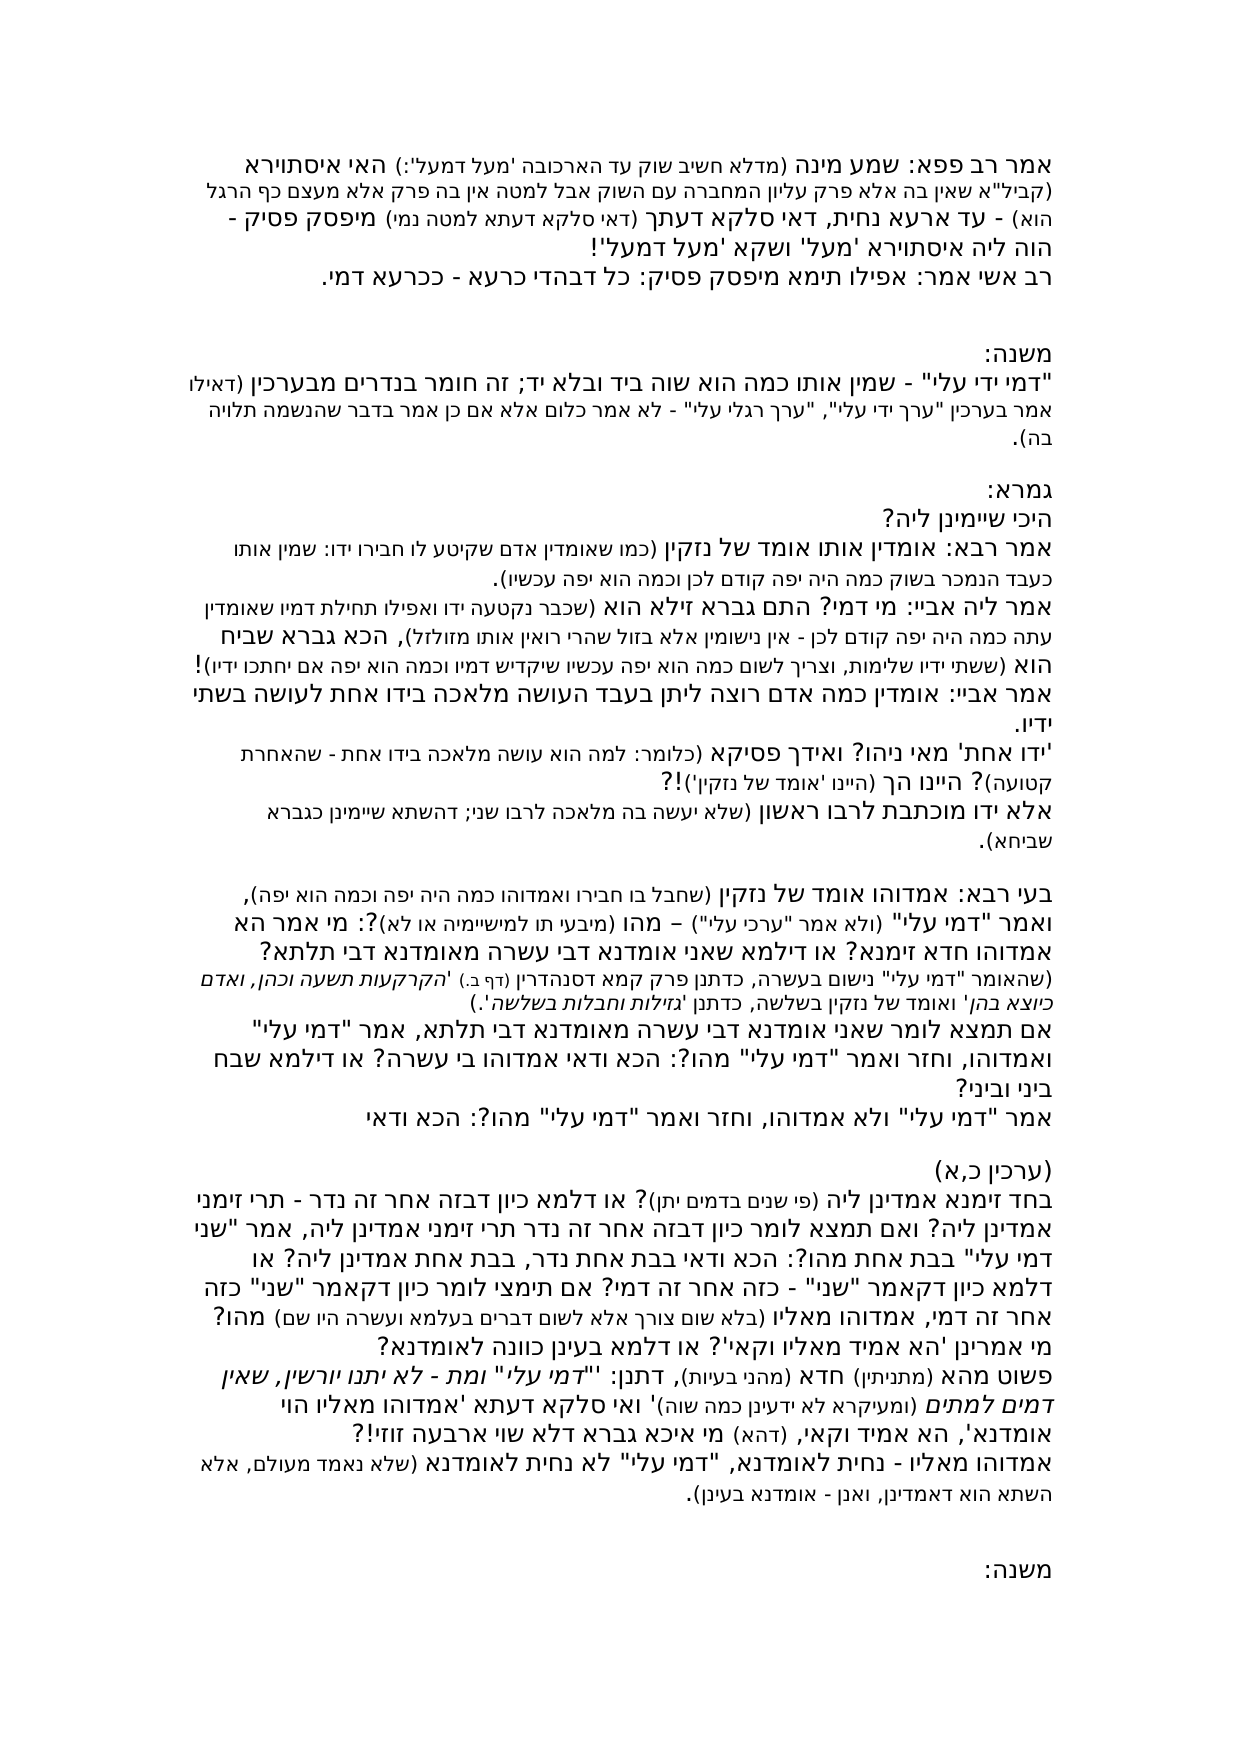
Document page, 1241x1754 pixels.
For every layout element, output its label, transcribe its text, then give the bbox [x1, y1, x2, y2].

text אמר ליה אביי: מי דמי? התם גברא זילא הוא (שכבר נקטעה ידו ואפילו תחילת דמיו שאומדין עתה כמה היה יפה קודם לכן - אין נישומין אלא בזול שהרי רואין אותו מזולזל), הכא גברא שביח הוא (ששתי ידיו שלימות, וצריך לשום כמה הוא יפה עכשיו שיקדיש דמיו וכמה הוא יפה אם יחתכו ידיו)! [187, 592, 1053, 680]
text אמדוהו מאליו - נחית לאומדנא, "דמי עלי" לא נחית לאומדנא (שלא נאמד מעולם, אלא השתא הוא דאמדינן, ואנן - אומדנא בעינן). [187, 1449, 1053, 1507]
text גמרא: [187, 475, 1053, 504]
text (ערכין כ,א) [187, 1156, 1053, 1185]
text "דמי ידי עלי" - שמין אותו כמה הוא שוה ביד ובלא יד; זה חומר בנדרים מבערכין (דאילו אמר בערכין "ערך ידי עלי", "ערך רגלי עלי" - לא אמר כלום אלא אם כן אמר בדבר שהנשמה תלויה בה). [187, 368, 1053, 451]
text בחד זימנא אמדינן ליה (פי שנים בדמים יתן)? או דלמא כיון דבזה אחר זה נדר - תרי זימני אמדינן ליה? ואם תמצא לומר כיון דבזה אחר זה נדר תרי זימני אמדינן ליה, אמר "שני דמי עלי" בבת אחת מהו?: הכא ודאי בבת אחת נדר, בבת אחת אמדינן ליה? או דלמא כיון דקאמר "שני" - כזה אחר זה דמי? אם תימצי לומר כיון דקאמר "שני" כזה אחר זה דמי, אמדוהו מאליו (בלא שום צורך אלא לשום דברים בעלמא ועשרה היו שם) מהו? מי אמרינן 'הא אמיד מאליו וקאי'? או דלמא בעינן כוונה לאומדנא? [187, 1185, 1053, 1361]
text בעי רבא: אמדוהו אומד של נזקין (שחבל בו חבירו ואמדוהו כמה היה יפה וכמה הוא יפה), ואמר "דמי עלי" (ולא אמר "ערכי עלי") – מהו (מיבעי תו למישיימיה או לא)?: מי אמר הא אמדוהו חדא זימנא? או דילמא שאני אומדנא דבי עשרה מאומדנא דבי תלתא? (שהאומר "דמי עלי" נישום בעשרה, כדתנן פרק קמא דסנהדרין (דף ב.) 'הקרקעות תשעה וכהן, ואדם כיוצא בהן' ואומד של נזקין בשלשה, כדתנן 'גזילות וחבלות בשלשה'.) [187, 879, 1053, 1015]
text משנה: [187, 1555, 1053, 1584]
text משנה: [187, 339, 1053, 368]
text אלא ידו מוכתבת לרבו ראשון (שלא יעשה בה מלאכה לרבו שני; דהשתא שיימינן כגברא שביחא). [187, 796, 1053, 855]
text אמר "דמי עלי" ולא אמדוהו, וחזר ואמר "דמי עלי" מהו?: הכא ודאי [187, 1103, 1053, 1132]
text רב אשי אמר: אפילו תימא מיפסק פסיק: כל דבהדי כרעא - ככרעא דמי. [187, 262, 1053, 291]
text אם תמצא לומר שאני אומדנא דבי עשרה מאומדנא דבי תלתא, אמר "דמי עלי" ואמדוהו, וחזר ואמר "דמי עלי" מהו?: הכא ודאי אמדוהו בי עשרה? או דילמא שבח ביני וביני? [187, 1015, 1053, 1103]
text אמר רב פפא: שמע מינה (מדלא חשיב שוק עד הארכובה 'מעל דמעל':) האי איסתוירא (קביל"א שאין בה אלא פרק עליון המחברה עם השוק אבל למטה אין בה פרק אלא מעצם כף הרגל הוא) - עד ארעא נחית, דאי סלקא דעתך (דאי סלקא דעתא למטה נמי) מיפסק פסיק - הוה ליה איסתוירא 'מעל' ושקא 'מעל דמעל'! [187, 150, 1053, 262]
text פשוט מהא (מתניתין) חדא (מהני בעיות), דתנן: '"דמי עלי" ומת - לא יתנו יורשין, שאין דמים למתים (ומעיקרא לא ידעינן כמה שוה)' ואי סלקא דעתא 'אמדוהו מאליו הוי אומדנא', הא אמיד וקאי, (דהא) מי איכא גברא דלא שוי ארבעה זוזי!? [187, 1361, 1053, 1449]
text 'ידו אחת' מאי ניהו? ואידך פסיקא (כלומר: למה הוא עושה מלאכה בידו אחת - שהאחרת קטועה)? היינו הך (היינו 'אומד של נזקין')!? [187, 738, 1053, 796]
text אמר אביי: אומדין כמה אדם רוצה ליתן בעבד העושה מלאכה בידו אחת לעושה בשתי ידיו. [187, 680, 1053, 738]
text היכי שיימינן ליה? [187, 504, 1053, 534]
text אמר רבא: אומדין אותו אומד של נזקין (כמו שאומדין אדם שקיטע לו חבירו ידו: שמין אותו כעבד הנמכר בשוק כמה היה יפה קודם לכן וכמה הוא יפה עכשיו). [187, 534, 1053, 592]
